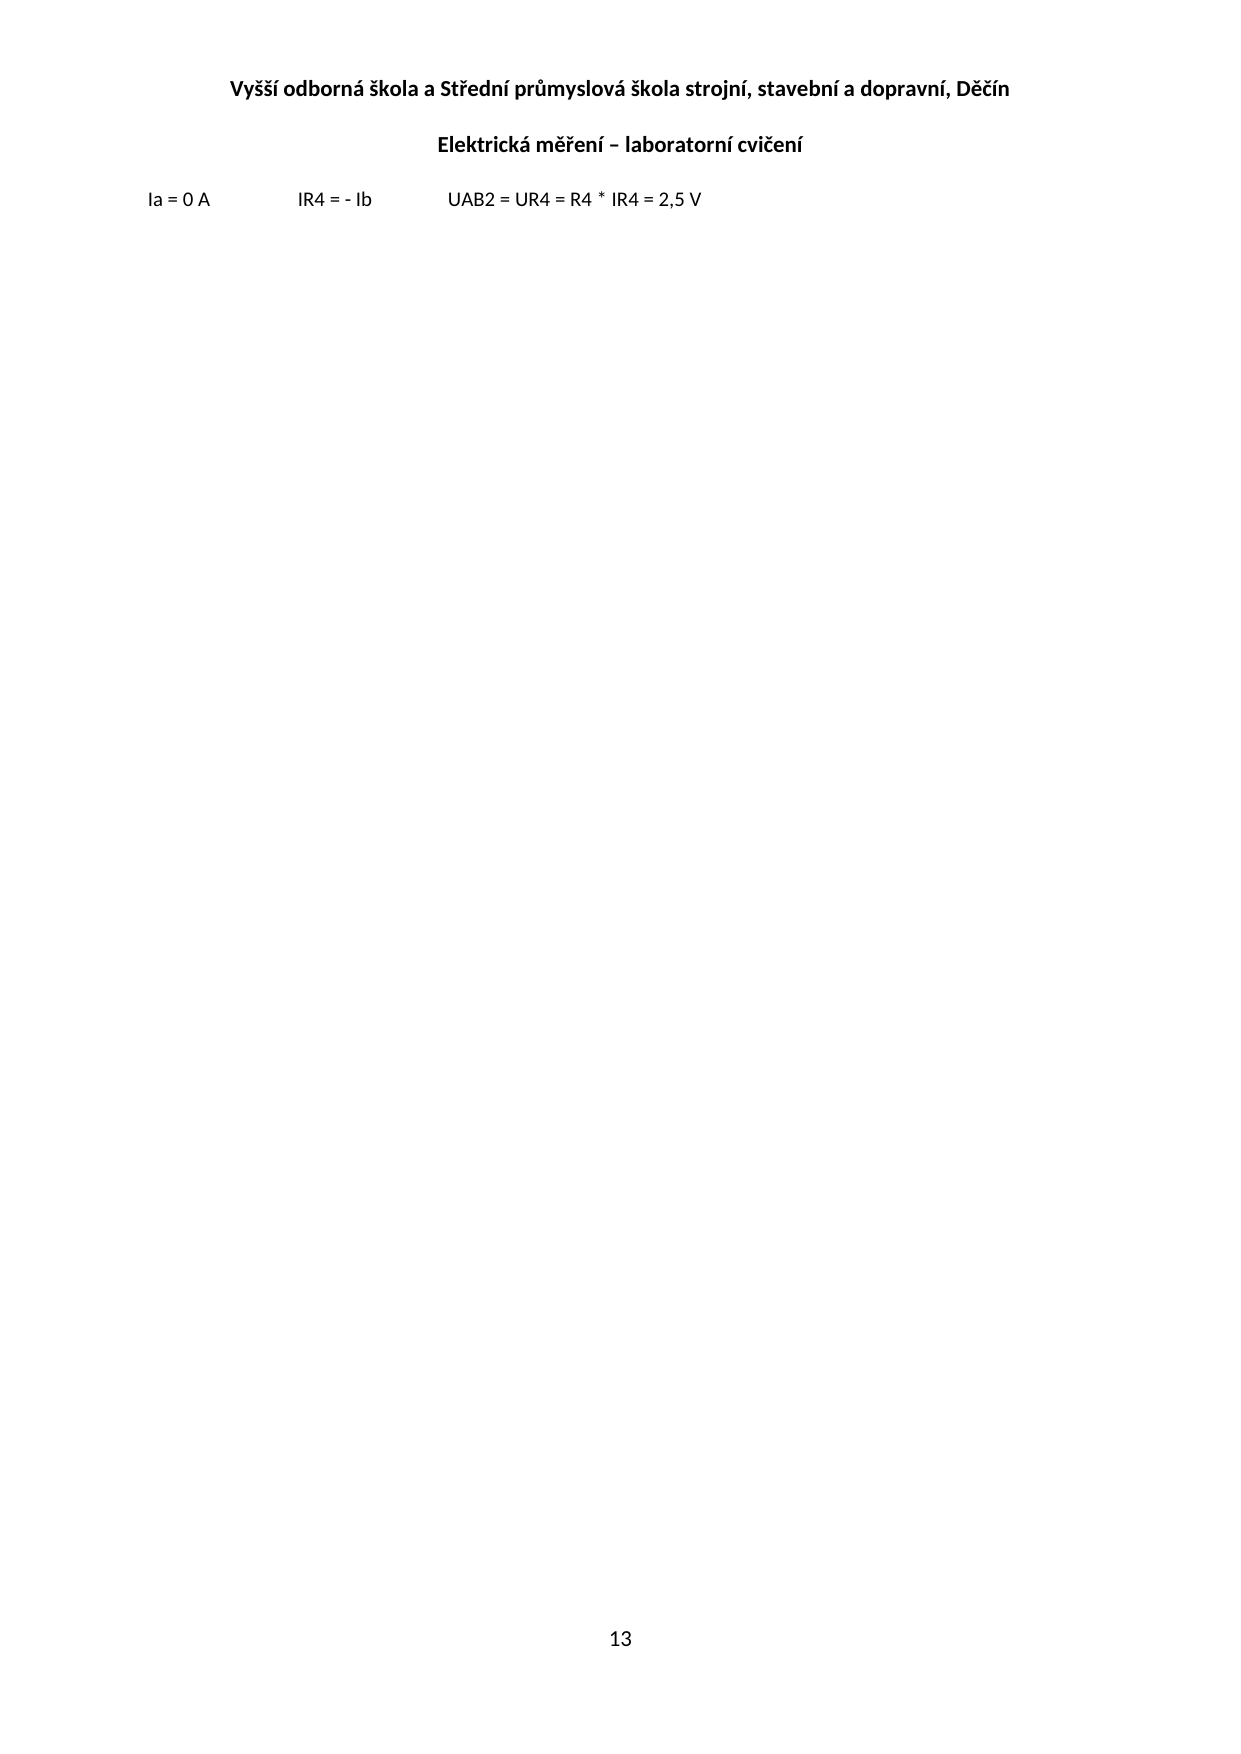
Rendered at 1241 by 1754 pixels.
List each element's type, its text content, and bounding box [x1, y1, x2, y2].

text Ia = 0 A IR4 = - Ib UAB2 = UR4 = R4 * IR4 = 2,5 V [148, 186, 1093, 211]
